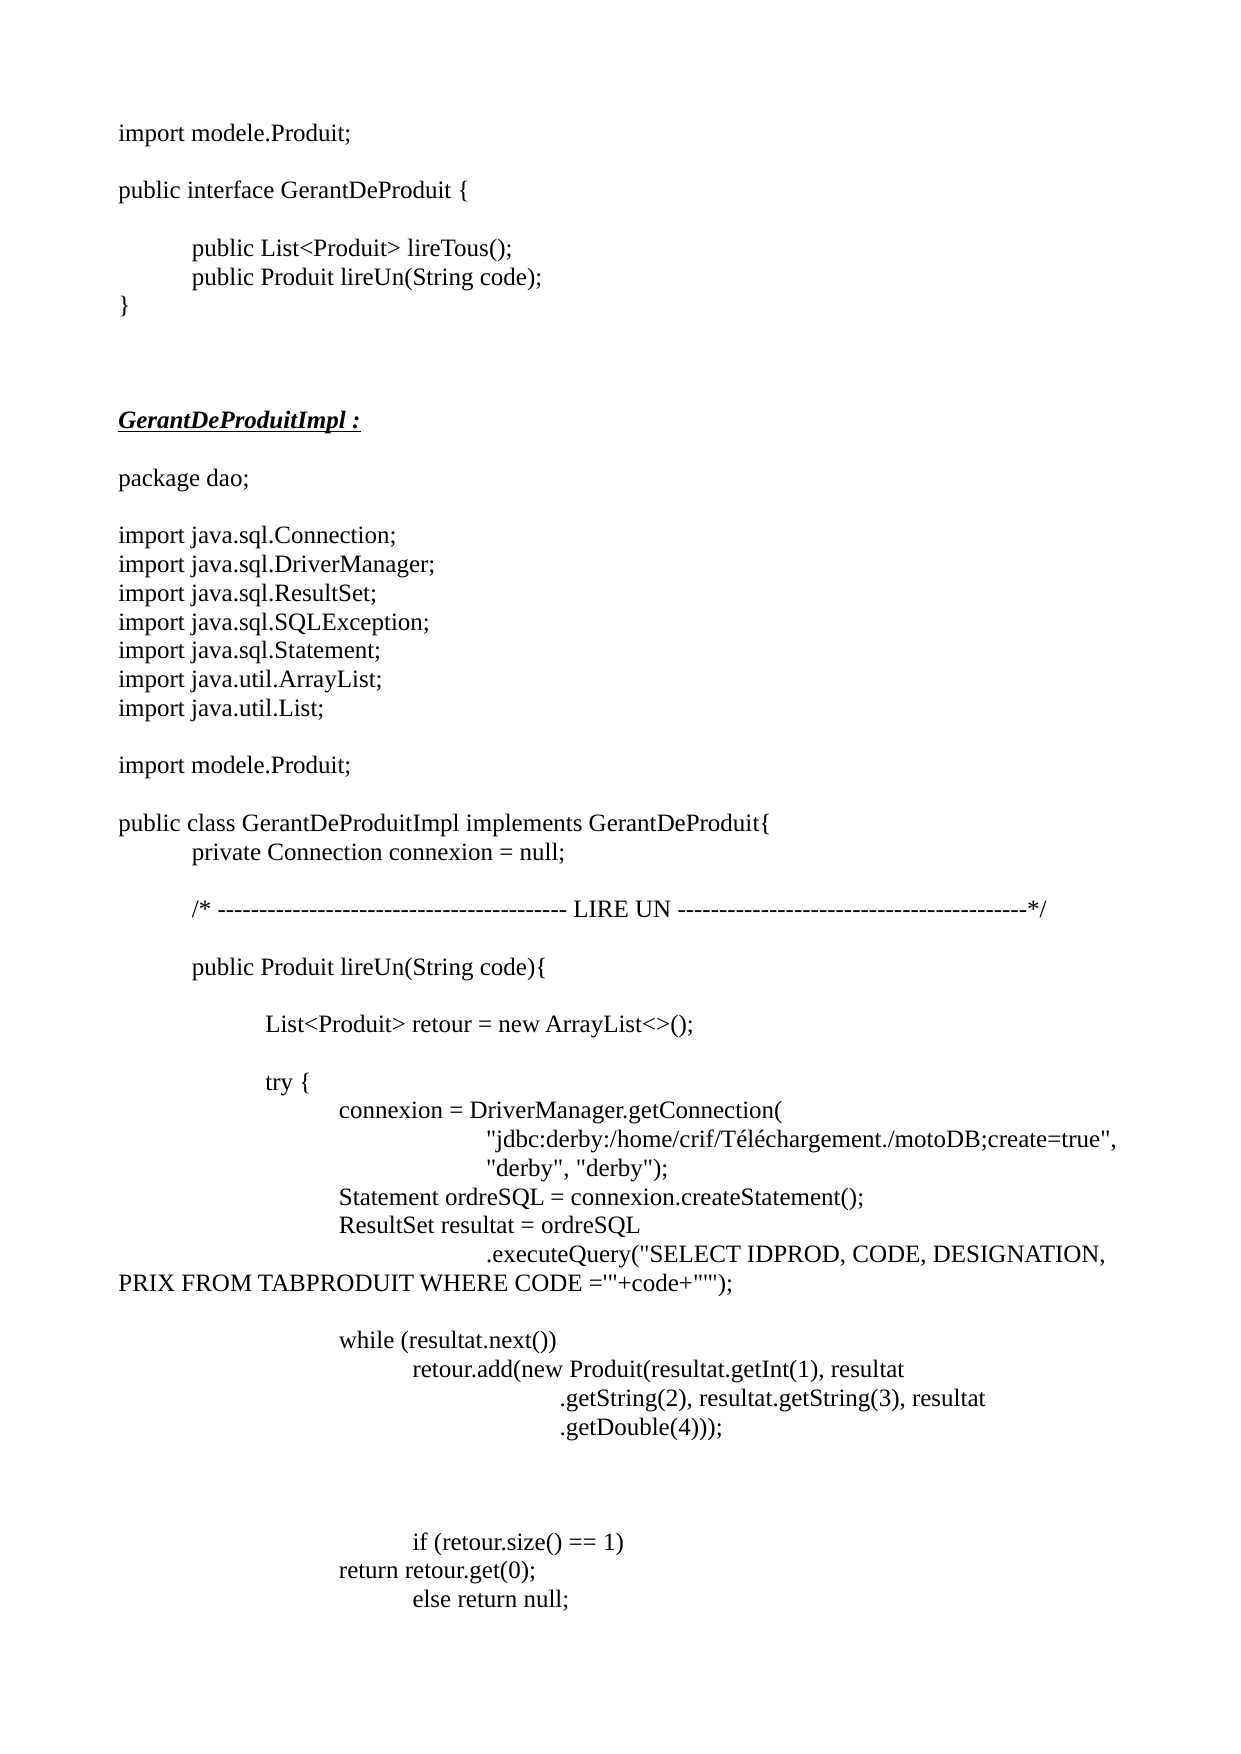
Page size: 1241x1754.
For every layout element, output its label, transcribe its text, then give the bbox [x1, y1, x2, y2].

text package dao; import java.sql.Connection; import java.sql.DriverManager; import java.sql.ResultSet; import java.sql.SQLException; import java.sql.Statement; import java.util.ArrayList; import java.util.List; import modele.Produit; public class GerantDeProduitImpl implements GerantDeProduit{ private Connection connexion = null; /* ------------------------------------------ LIRE UN ------------------------------------------*/ public Produit lireUn(String code){ List<Produit> retour = new ArrayList<>(); try { connexion = DriverManager.getConnection( "jdbc:derby:/home/crif/Téléchargement./motoDB;create=true", "derby", "derby"); Statement ordreSQL = connexion.createStatement(); ResultSet resultat = ordreSQL .executeQuery("SELECT IDPROD, CODE, DESIGNATION, PRIX FROM TABPRODUIT WHERE CODE ='"+code+"'"); while (resultat.next()) retour.add(new Produit(resultat.getInt(1), resultat .getString(2), resultat.getString(3), resultat .getDouble(4))); if (retour.size() == 1) return retour.get(0); else return null; [118, 463, 1122, 1613]
text import modele.Produit; public interface GerantDeProduit { public List<Produit> lireTous(); public Produit lireUn(String code); } GerantDeProduitImpl : [118, 118, 1122, 434]
